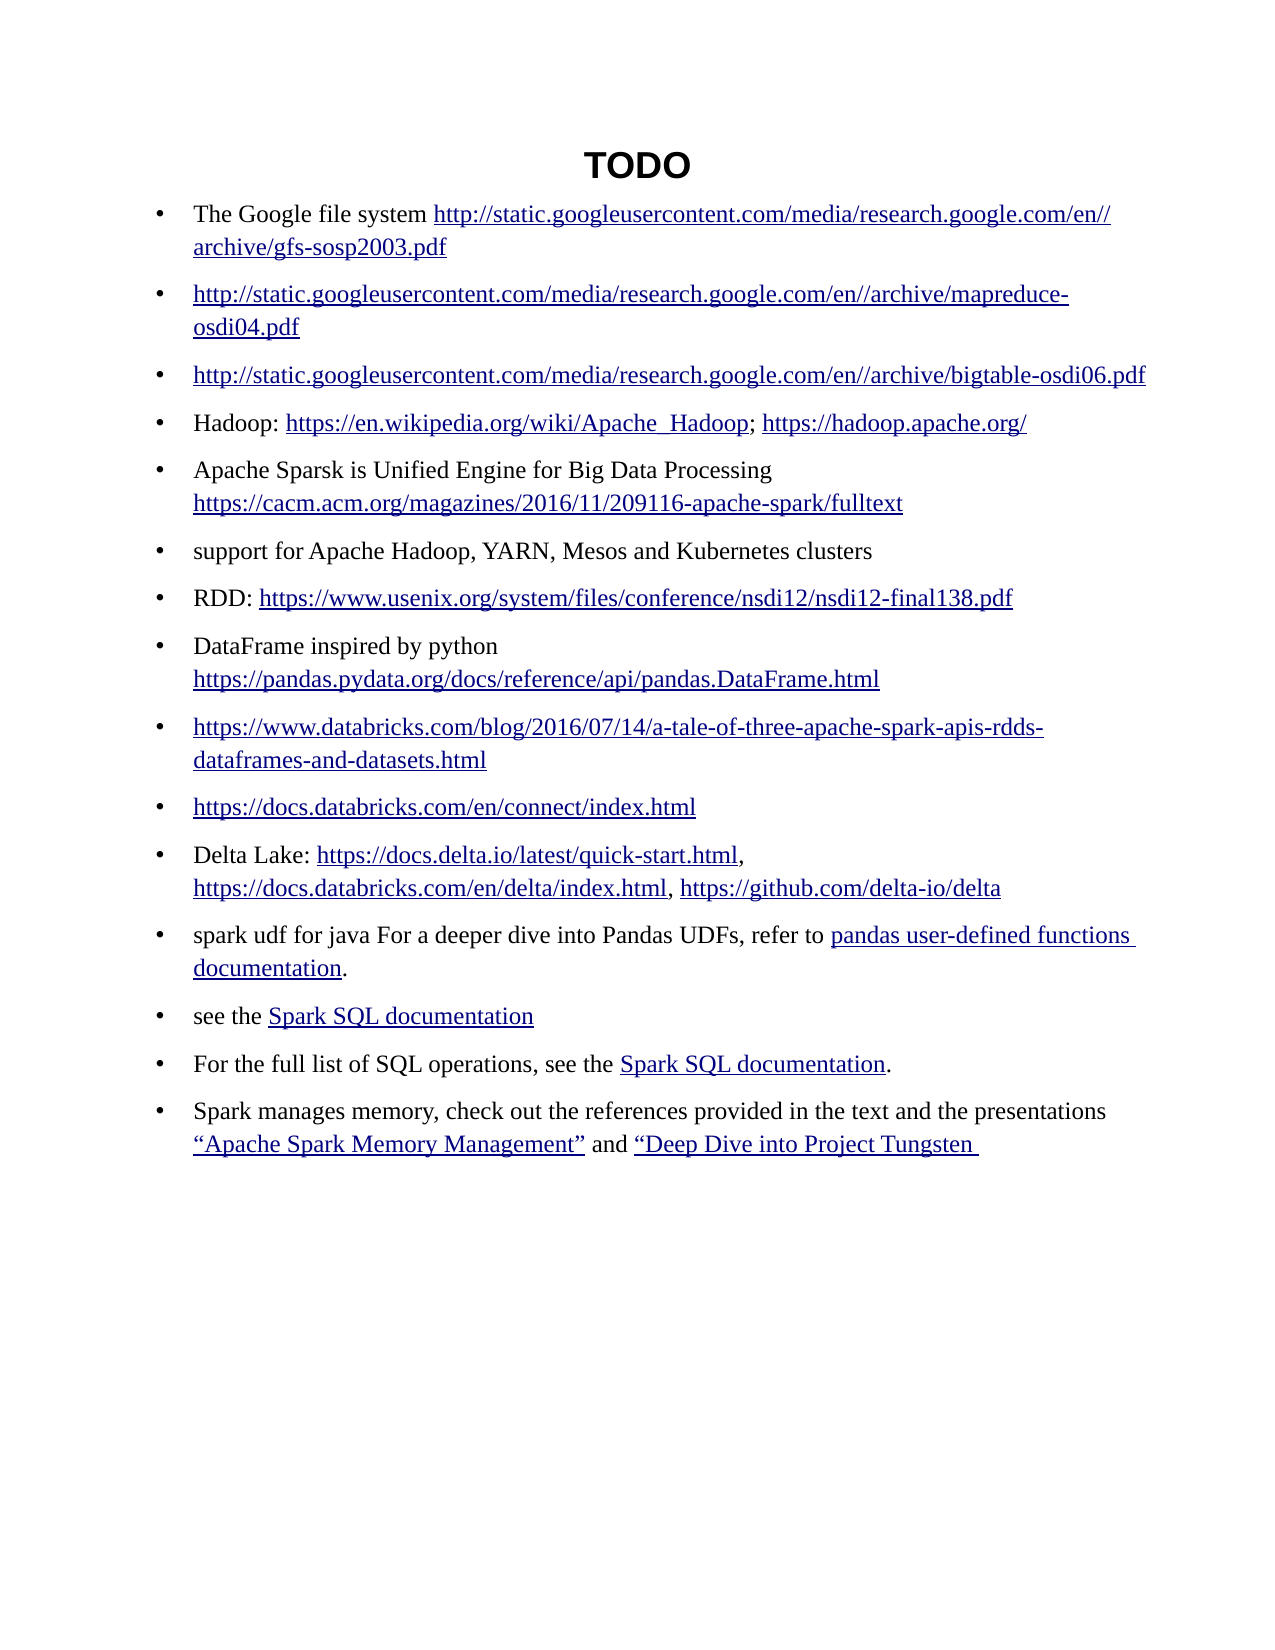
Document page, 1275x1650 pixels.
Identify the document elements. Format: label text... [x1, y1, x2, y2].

list RDD: https://www.usenix.org/system/files/conference/nsdi12/nsdi12-final138.pdf [156, 583, 1157, 612]
list For the full list of SQL operations, see the Spark SQL documentation. [156, 1049, 1157, 1077]
list support for Apache Hadoop, YARN, Mesos and Kubernetes clusters [156, 536, 1157, 564]
list http://static.googleusercontent.com/media/research.google.com/en//archive/bigtable-osdi06.pdf [156, 360, 1157, 389]
list https://www.databricks.com/blog/2016/07/14/a-tale-of-three-apache-spark-apis-rdds-dataframes-and-datasets.html [156, 712, 1157, 773]
list The Google file system http://static.googleusercontent.com/media/research.google.com/en//archive/gfs-sosp2003.pdf [156, 199, 1157, 261]
list DataFrame inspired by python https://pandas.pydata.org/docs/reference/api/pandas.DataFrame.html [156, 631, 1157, 693]
list spark udf for java For a deeper dive into Pandas UDFs, refer to pandas user-defined functions documentation. [156, 921, 1157, 982]
list http://static.googleusercontent.com/media/research.google.com/en//archive/mapreduce-osdi04.pdf [156, 279, 1157, 341]
list Delta Lake: https://docs.delta.io/latest/quick-start.html, https://docs.databricks.com/en/delta/index.html, https://github.com/delta-io/delta [156, 840, 1157, 902]
list see the Spark SQL documentation [156, 1001, 1157, 1030]
list https://docs.databricks.com/en/connect/index.html [156, 792, 1157, 821]
list Apache Sparsk is Unified Engine for Big Data Processing https://cacm.acm.org/magazines/2016/11/209116-apache-spark/fulltext [156, 455, 1157, 517]
list Spark manages memory, check out the references provided in the text and the presentations “Apache Spark Memory Management” and “Deep Dive into Project Tungsten [156, 1096, 1157, 1158]
list Hadoop: https://en.wikipedia.org/wiki/Apache_Hadoop; https://hadoop.apache.org/ [156, 408, 1157, 436]
subtitle TODO [118, 143, 1157, 186]
